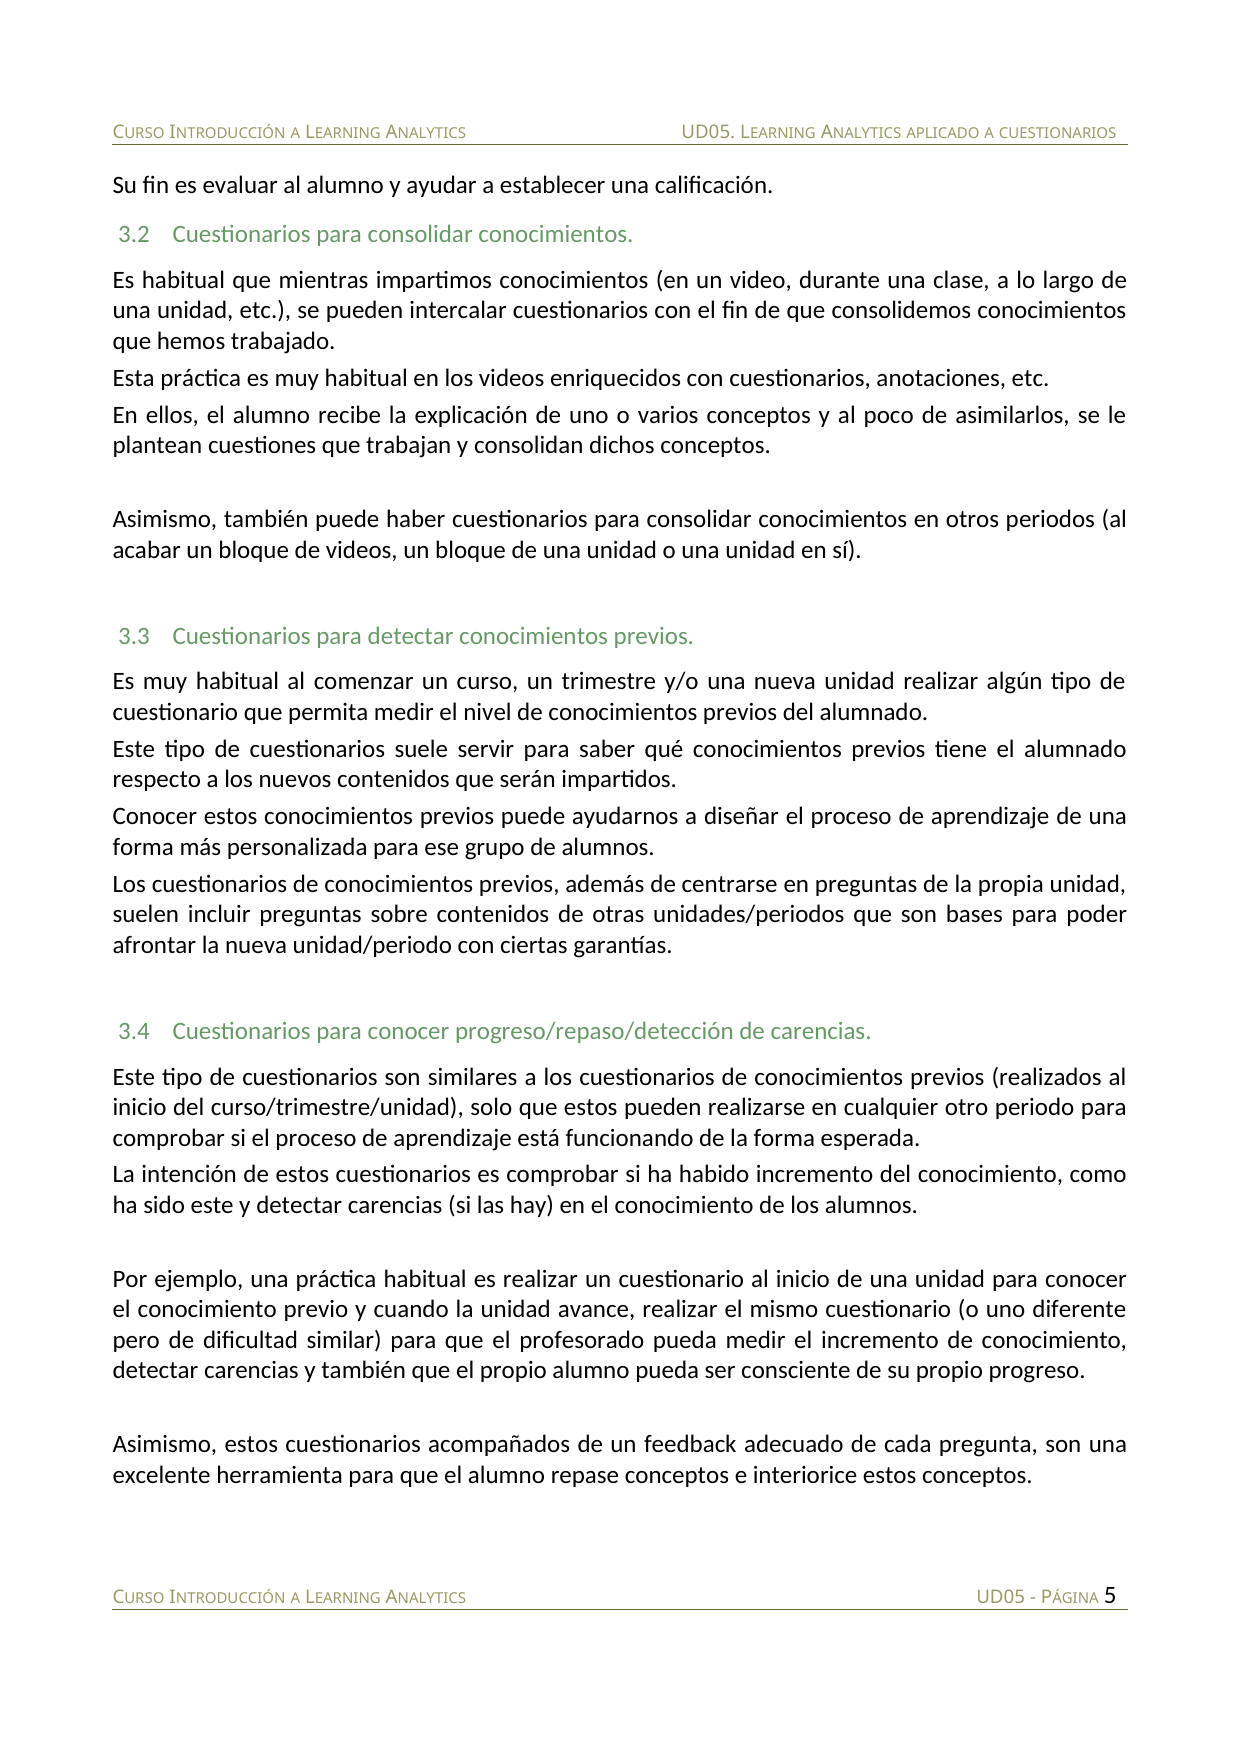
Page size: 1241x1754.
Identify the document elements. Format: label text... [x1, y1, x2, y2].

text Por ejemplo, una práctica habitual es realizar un cuestionario al inicio de una unidad para conocer el conocimiento previo y cuando la unidad avance, realizar el mismo cuestionario (o uno diferente pero de dificultad similar) para que el profesorado pueda medir el incremento de conocimiento, detectar carencias y también que el propio alumno pueda ser consciente de su propio progreso. [112, 1263, 1128, 1385]
subtitle Cuestionarios para consolidar conocimientos. [112, 218, 1128, 249]
text Este tipo de cuestionarios suele servir para saber qué conocimientos previos tiene el alumnado respecto a los nuevos contenidos que serán impartidos. [112, 733, 1128, 794]
text Es habitual que mientras impartimos conocimientos (en un video, durante una clase, a lo largo de una unidad, etc.), se pueden intercalar cuestionarios con el fin de que consolidemos conocimientos que hemos trabajado. [112, 264, 1128, 355]
text Este tipo de cuestionarios son similares a los cuestionarios de conocimientos previos (realizados al inicio del curso/trimestre/unidad), solo que estos pueden realizarse en cualquier otro periodo para comprobar si el proceso de aprendizaje está funcionando de la forma esperada. [112, 1061, 1128, 1152]
text Esta práctica es muy habitual en los videos enriquecidos con cuestionarios, anotaciones, etc. [112, 362, 1128, 392]
text En ellos, el alumno recibe la explicación de uno o varios conceptos y al poco de asimilarlos, se le plantean cuestiones que trabajan y consolidan dichos conceptos. [112, 399, 1128, 460]
text Conocer estos conocimientos previos puede ayudarnos a diseñar el proceso de aprendizaje de una forma más personalizada para ese grupo de alumnos. [112, 800, 1128, 861]
text Su fin es evaluar al alumno y ayudar a establecer una calificación. [112, 169, 1128, 199]
subtitle Cuestionarios para detectar conocimientos previos. [112, 620, 1128, 651]
subtitle Cuestionarios para conocer progreso/repaso/detección de carencias. [112, 1015, 1128, 1046]
text La intención de estos cuestionarios es comprobar si ha habido incremento del conocimiento, como ha sido este y detectar carencias (si las hay) en el conocimiento de los alumnos. [112, 1159, 1128, 1220]
text Asimismo, también puede haber cuestionarios para consolidar conocimientos en otros periodos (al acabar un bloque de videos, un bloque de una unidad o una unidad en sí). [112, 503, 1128, 564]
text Es muy habitual al comenzar un curso, un trimestre y/o una nueva unidad realizar algún tipo de cuestionario que permita medir el nivel de conocimientos previos del alumnado. [112, 665, 1128, 726]
text Los cuestionarios de conocimientos previos, además de centrarse en preguntas de la propia unidad, suelen incluir preguntas sobre contenidos de otras unidades/periodos que son bases para poder afrontar la nueva unidad/periodo con ciertas garantías. [112, 868, 1128, 959]
text Asimismo, estos cuestionarios acompañados de un feedback adecuado de cada pregunta, son una excelente herramienta para que el alumno repase conceptos e interiorice estos conceptos. [112, 1429, 1128, 1490]
